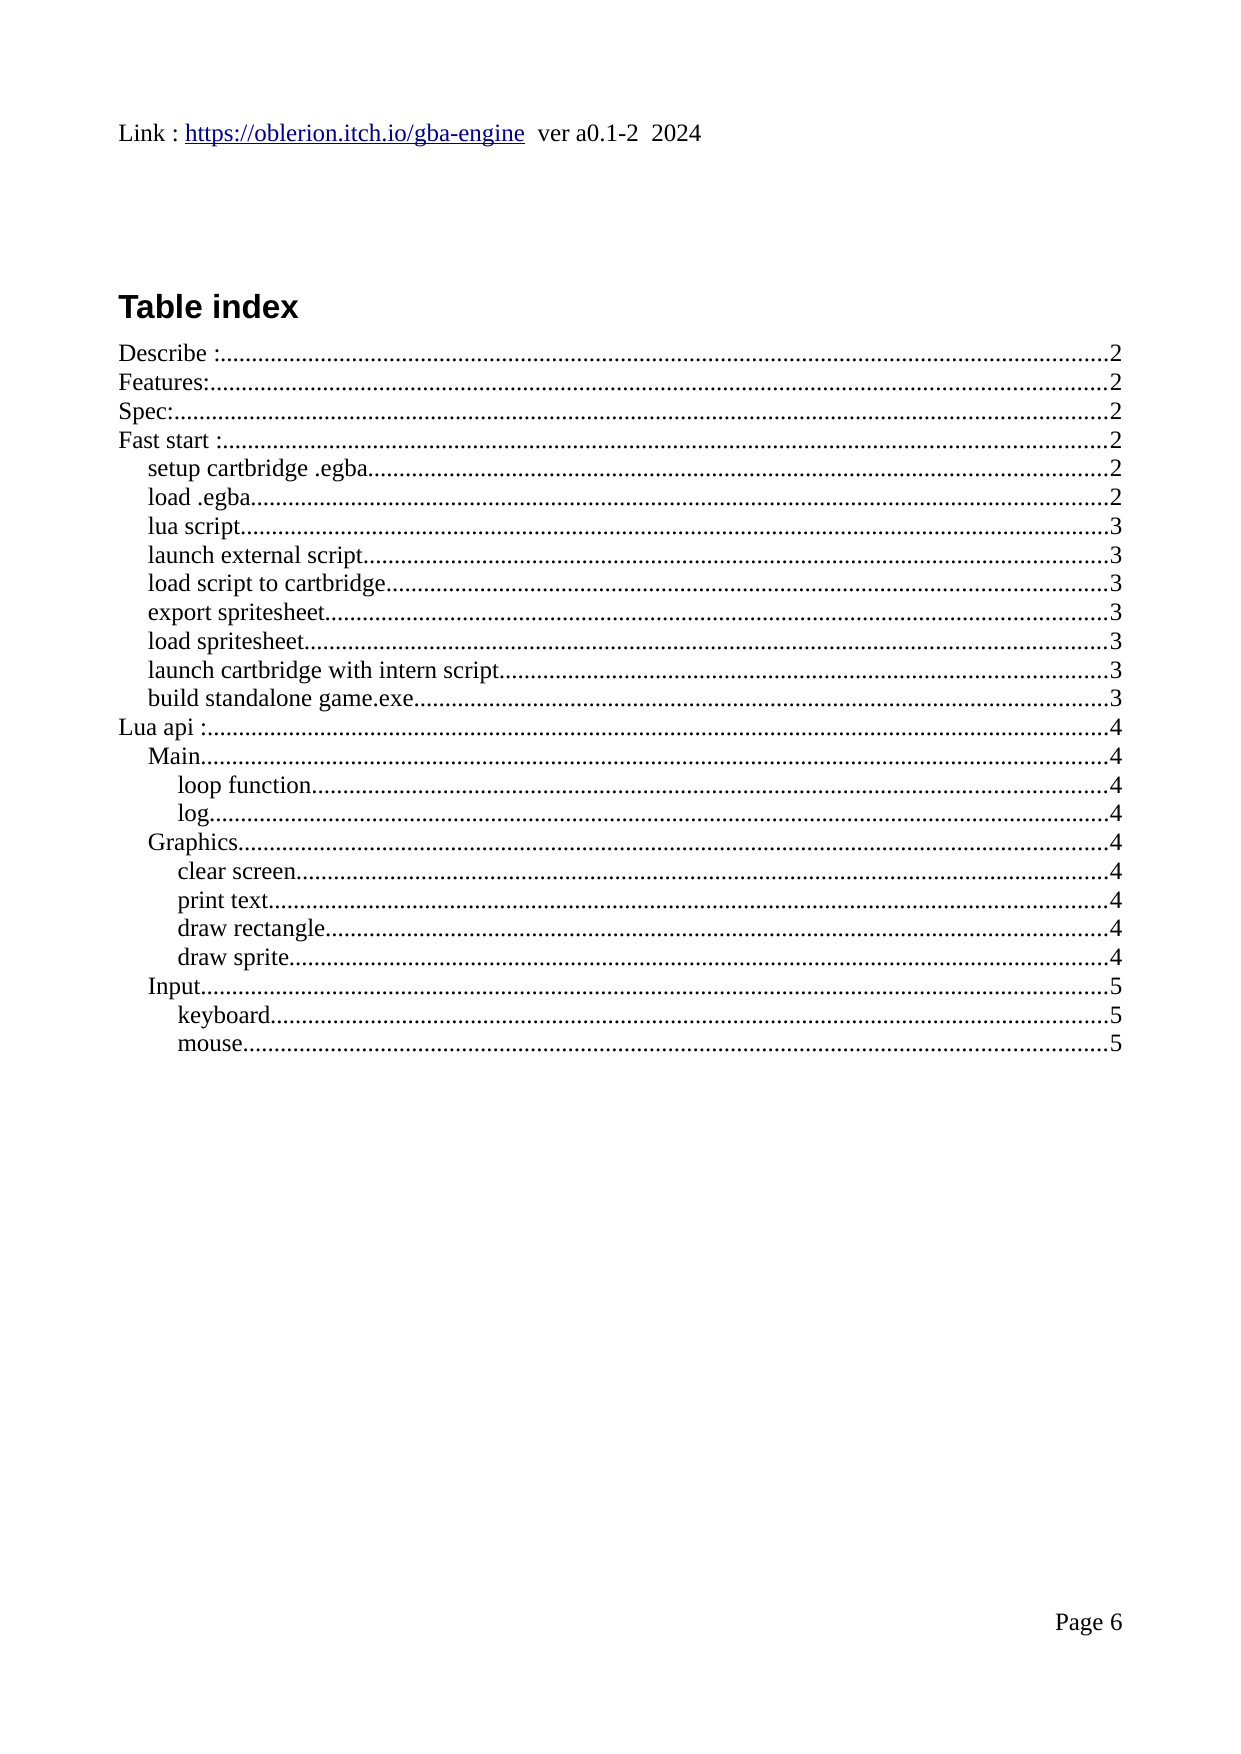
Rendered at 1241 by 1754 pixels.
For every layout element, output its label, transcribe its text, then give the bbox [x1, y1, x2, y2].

text Spec: 2 [118, 396, 1122, 425]
text print text 4 [177, 885, 1122, 913]
text draw rectangle 4 [177, 913, 1122, 942]
text loop function 4 [177, 770, 1122, 798]
text launch external script 3 [148, 540, 1122, 568]
text load script to cartbridge 3 [148, 568, 1122, 597]
text Describe : 2 [118, 338, 1122, 367]
text Main 4 [148, 741, 1122, 770]
text Lua api : 4 [118, 712, 1122, 741]
text Fast start : 2 [118, 425, 1122, 453]
text setup cartbridge .egba 2 [148, 453, 1122, 482]
text lua script 3 [148, 511, 1122, 540]
text launch cartbridge with intern script 3 [148, 655, 1122, 683]
text log 4 [177, 798, 1122, 827]
text export spritesheet 3 [148, 597, 1122, 626]
text load .egba 2 [148, 482, 1122, 511]
text Input 5 [148, 971, 1122, 1000]
text build standalone game.exe 3 [148, 683, 1122, 712]
text keyboard 5 [177, 1000, 1122, 1028]
text draw sprite 4 [177, 942, 1122, 971]
text mouse 5 [177, 1028, 1122, 1057]
text load spritesheet 3 [148, 626, 1122, 655]
text Graphics 4 [148, 827, 1122, 856]
subtitle Table index [118, 288, 1122, 326]
text Features: 2 [118, 367, 1122, 396]
text clear screen 4 [177, 856, 1122, 885]
